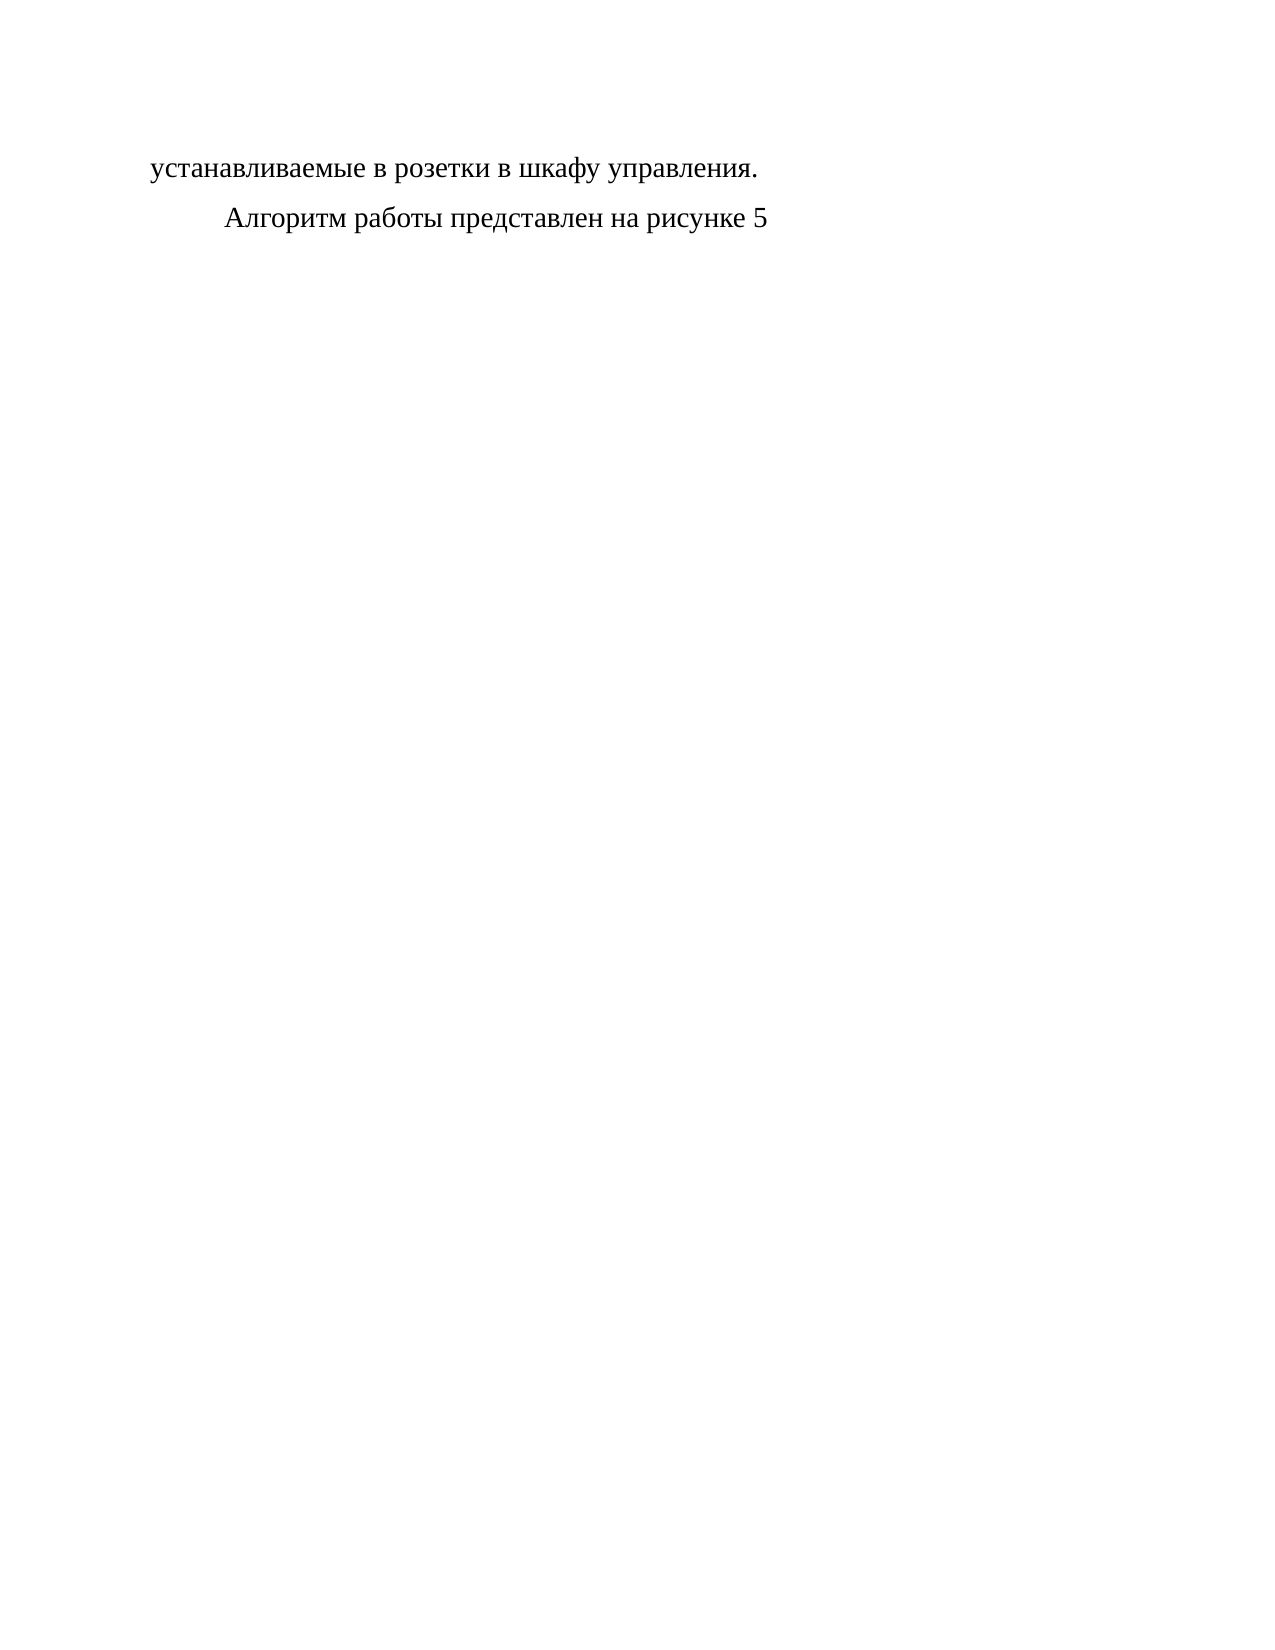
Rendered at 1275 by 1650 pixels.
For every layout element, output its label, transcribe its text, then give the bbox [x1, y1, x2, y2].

text устанавливаемые в розетки в шкафу управления. [150, 150, 1125, 183]
text Алгоритм работы представлен на рисунке 5 [150, 200, 1125, 234]
